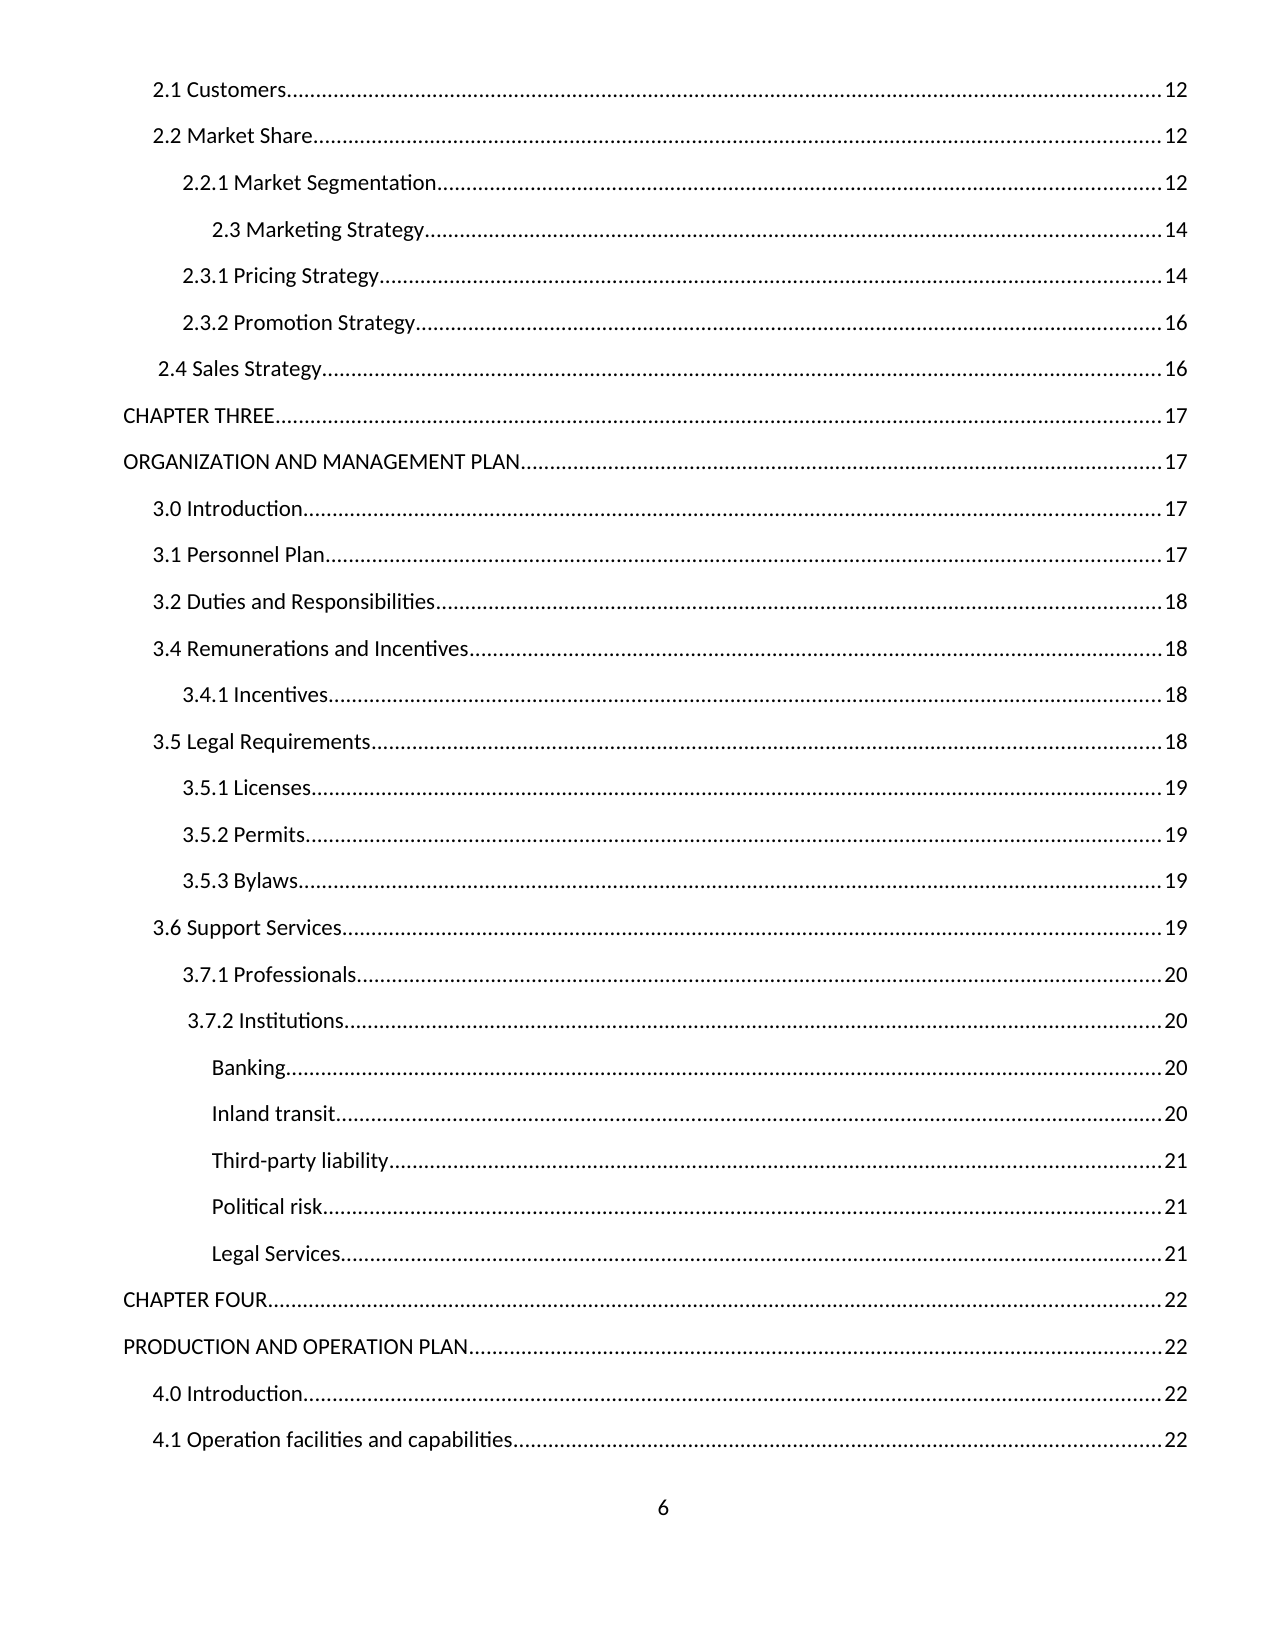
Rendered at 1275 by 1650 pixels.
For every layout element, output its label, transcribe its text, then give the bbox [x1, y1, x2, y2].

text 3.5 Legal Requirements 18 [152, 727, 1187, 755]
text 3.1 Personnel Plan 17 [152, 541, 1187, 569]
text CHAPTER FOUR 22 [123, 1286, 1187, 1314]
text 2.3.1 Pricing Strategy 14 [182, 261, 1187, 289]
text 2.2.1 Market Segmentation 12 [182, 168, 1187, 196]
text 2.4 Sales Strategy 16 [152, 354, 1187, 382]
text Political risk 21 [212, 1192, 1187, 1221]
text 2.1 Customers 12 [152, 75, 1187, 103]
text 2.3.2 Promotion Strategy 16 [182, 308, 1187, 336]
text 3.5.1 Licenses 19 [182, 773, 1187, 801]
text 3.5.3 Bylaws 19 [182, 867, 1187, 894]
text 3.2 Duties and Responsibilities 18 [152, 587, 1187, 615]
text Legal Services 21 [212, 1239, 1187, 1267]
text CHAPTER THREE 17 [123, 401, 1187, 429]
text 3.4 Remunerations and Incentives 18 [152, 634, 1187, 662]
text Banking 20 [212, 1053, 1187, 1081]
text 3.5.2 Permits 19 [182, 820, 1187, 848]
text 3.6 Support Services 19 [152, 913, 1187, 941]
text 3.7.2 Institutions 20 [182, 1006, 1187, 1034]
text 2.3 Marketing Strategy 14 [212, 215, 1187, 243]
text 4.0 Introduction 22 [152, 1379, 1187, 1407]
text 3.4.1 Incentives 18 [182, 680, 1187, 708]
text Third-party liability 21 [212, 1146, 1187, 1174]
text PRODUCTION AND OPERATION PLAN 22 [123, 1332, 1187, 1360]
text Inland transit 20 [212, 1099, 1187, 1127]
text 3.0 Introduction 17 [152, 494, 1187, 522]
text 2.2 Market Share 12 [152, 122, 1187, 149]
text 4.1 Operation facilities and capabilities 22 [152, 1425, 1187, 1453]
text 3.7.1 Professionals 20 [182, 960, 1187, 988]
text ORGANIZATION AND MANAGEMENT PLAN 17 [123, 447, 1187, 476]
